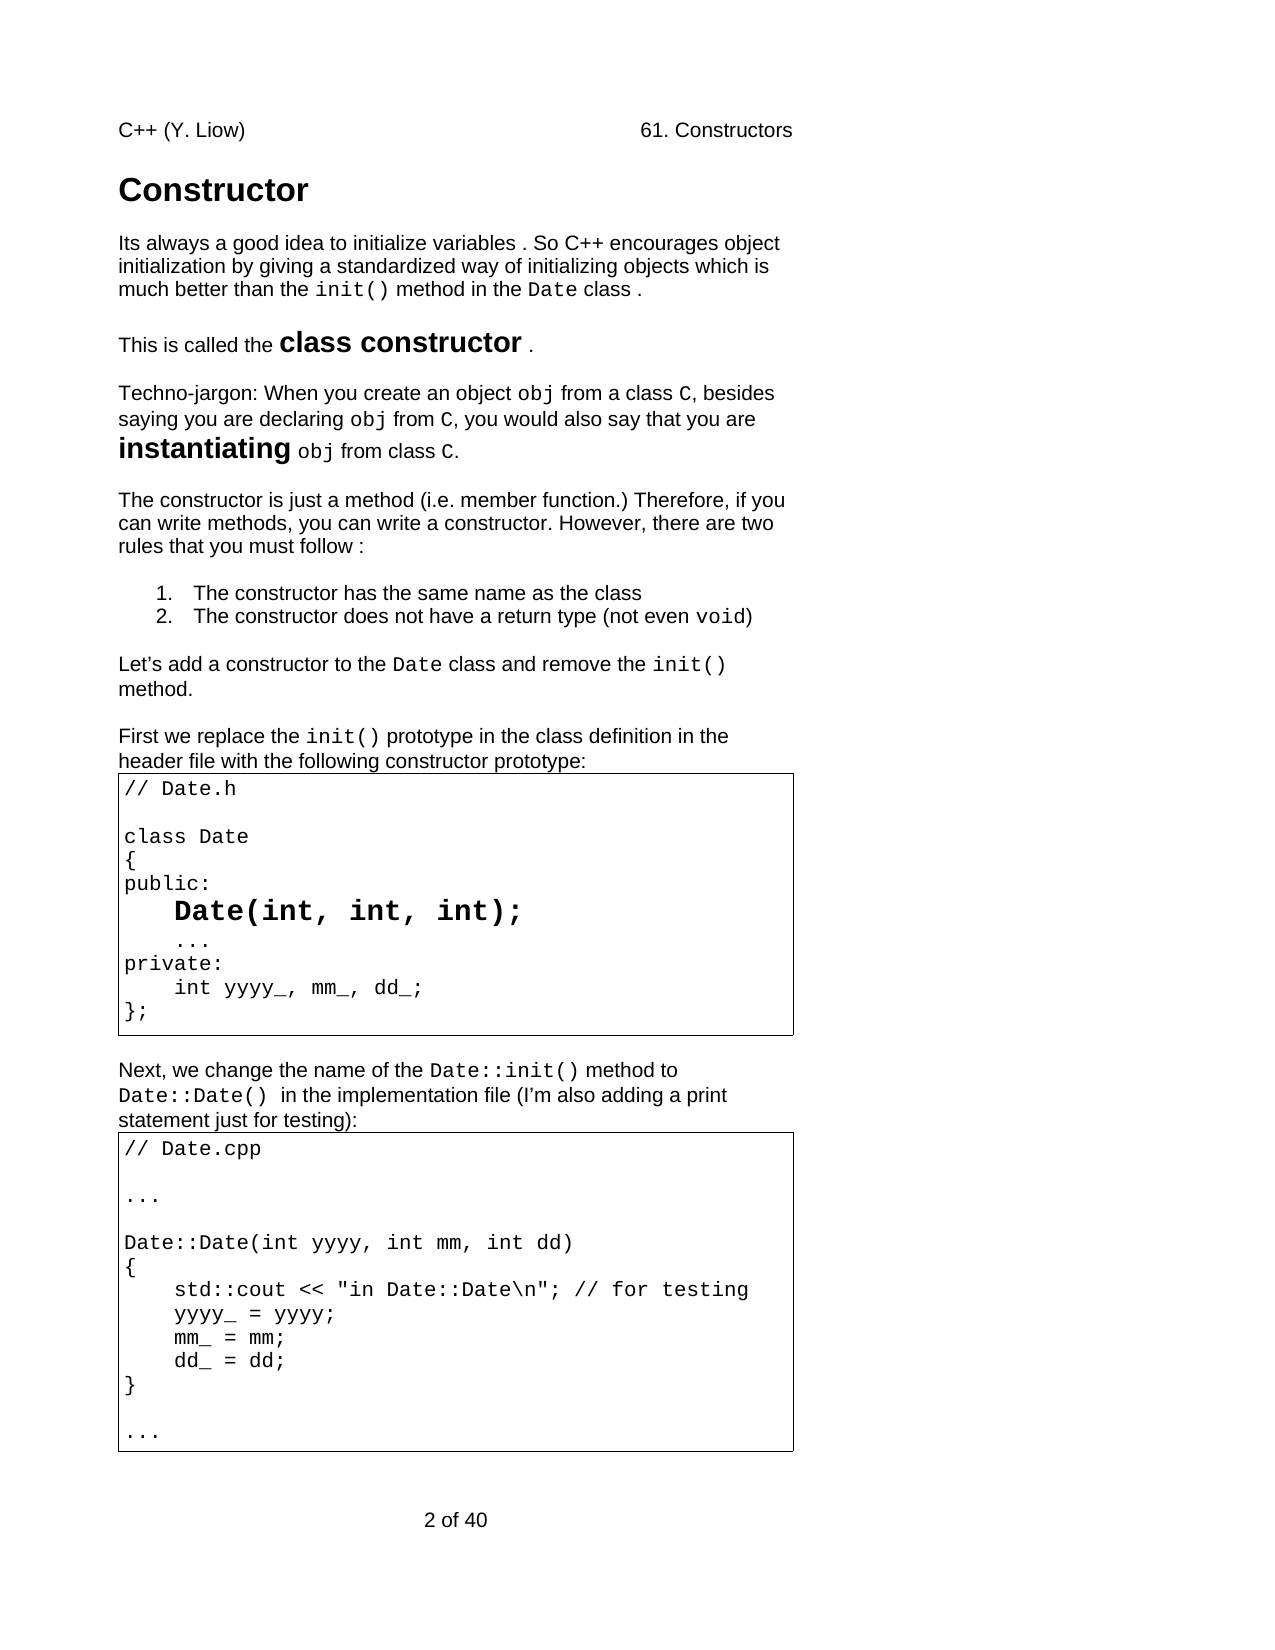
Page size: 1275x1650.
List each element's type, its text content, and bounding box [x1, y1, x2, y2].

text Let’s add a constructor to the Date class and remove the init() method. [118, 653, 793, 701]
text The constructor is just a method (i.e. member function.) Therefore, if you can write methods, you can write a constructor. However, there are two rules that you must follow : [118, 488, 793, 558]
text Its always a good idea to initialize variables . So C++ encourages object initialization by giving a standardized way of initializing objects which is much better than the init() method in the Date class . [118, 231, 793, 303]
table_header // Date.h class Date { public: Date(int, int, int); ... private: int yyyy_, mm_, dd_; }; [119, 774, 793, 1035]
text Techno-jargon: When you create an object obj from a class C, besides saying you are declaring obj from C, you would also say that you are instantiating obj from class C. [118, 382, 793, 465]
text Constructor [118, 171, 793, 208]
table_header // Date.cpp ... Date::Date(int yyyy, int mm, int dd) { std::cout << "in Date::Date\n"; // for testing yyyy_ = yyyy; mm_ = mm; dd_ = dd; } ... [119, 1133, 793, 1451]
text First we replace the init() prototype in the class definition in the header file with the following constructor prototype: [118, 724, 793, 772]
text This is called the class constructor . [118, 326, 793, 359]
list The constructor does not have a return type (not even void) [156, 604, 793, 629]
text Next, we change the name of the Date::init() method to Date::Date() in the implementation file (I’m also adding a print statement just for testing): [118, 1058, 793, 1132]
list The constructor has the same name as the class [156, 581, 793, 604]
